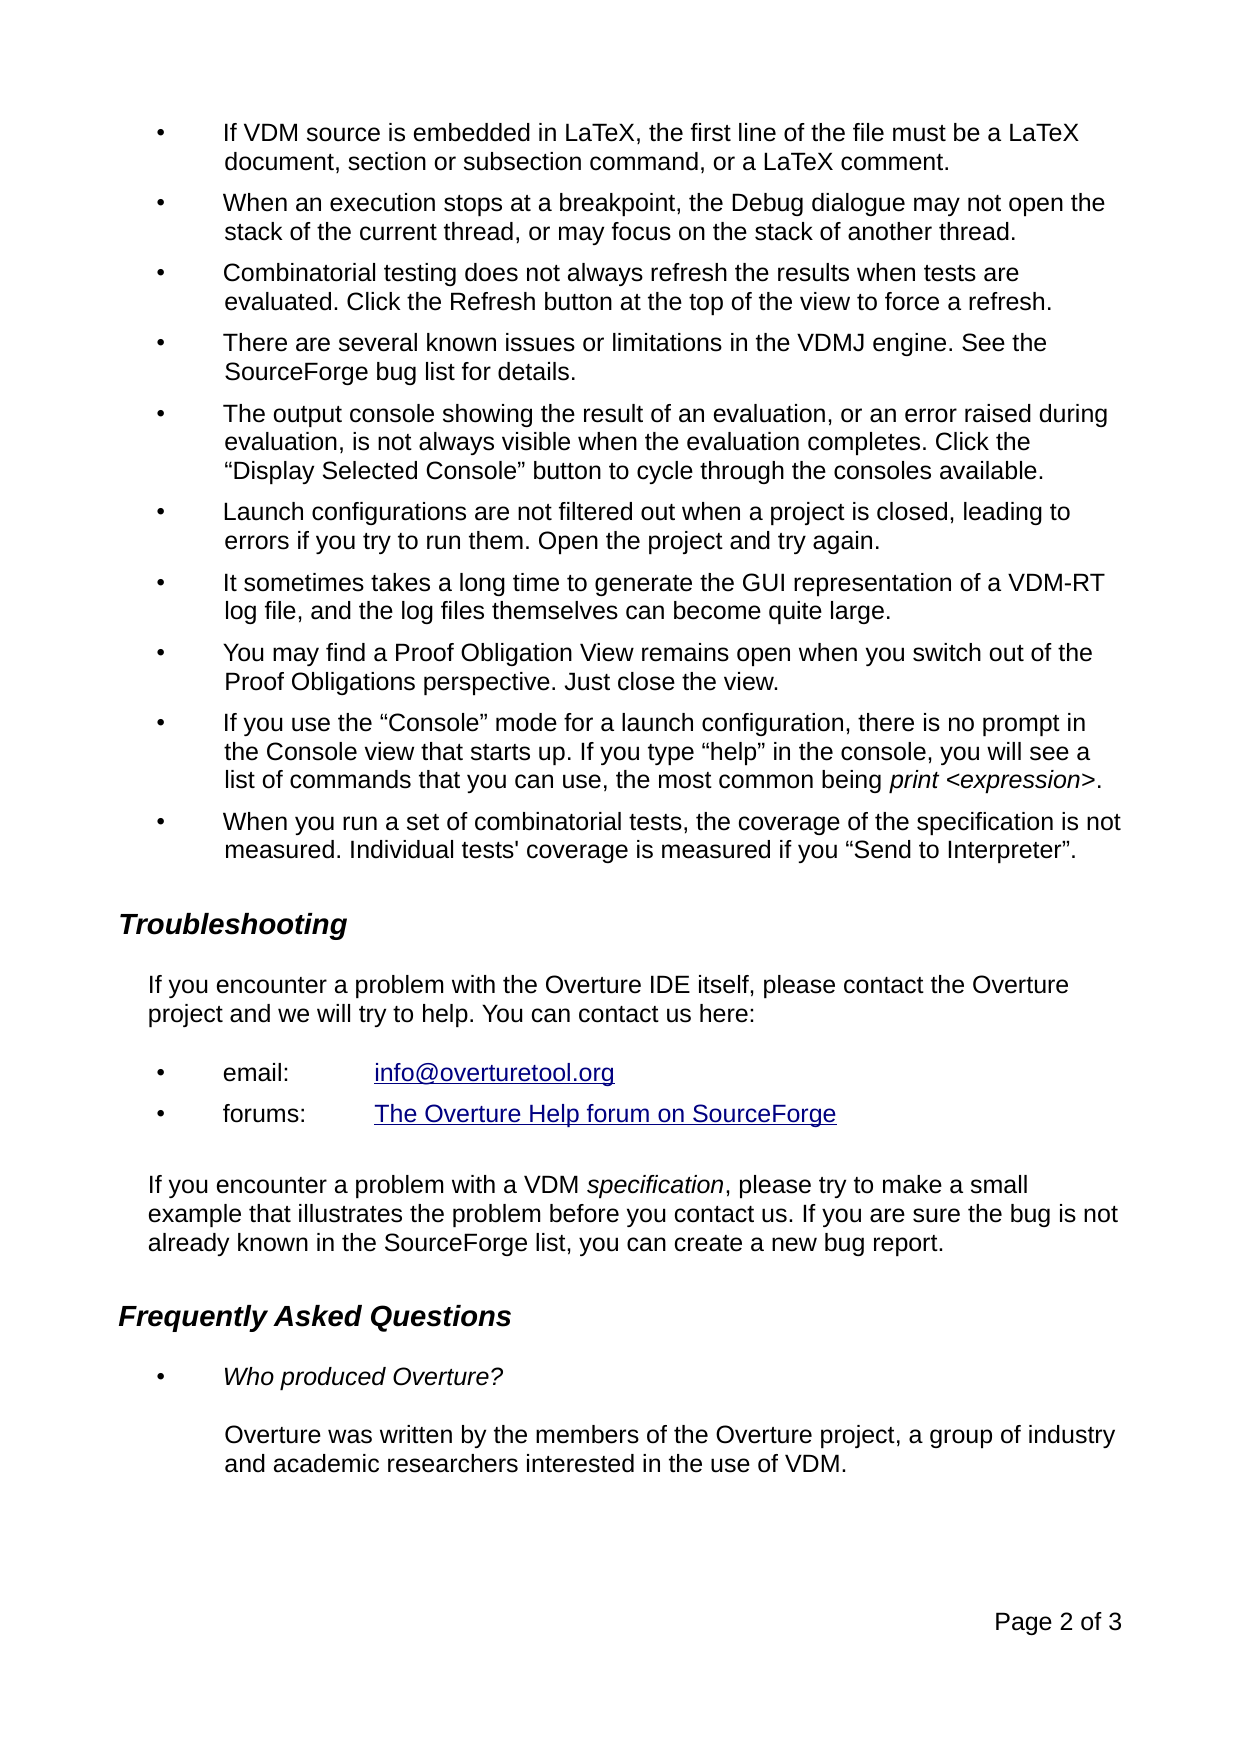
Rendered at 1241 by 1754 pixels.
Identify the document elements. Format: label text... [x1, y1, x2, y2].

list If you use the “Console” mode for a launch configuration, there is no prompt in the Console view that starts up. If you type “help” in the console, you will see a list of commands that you can use, the most common being print <expression>. [156, 708, 1122, 794]
list The output console showing the result of an evaluation, or an error raised during evaluation, is not always visible when the evaluation completes. Click the “Display Selected Console” button to cycle through the consoles available. [156, 398, 1122, 485]
text If you encounter a problem with a VDM specification, please try to make a small example that illustrates the problem before you contact us. If you are sure the bug is not already known in the SourceForge list, you can create a new bug report. [148, 1170, 1122, 1257]
list Combinatorial testing does not always refresh the results when tests are evaluated. Click the Refresh button at the top of the view to force a refresh. [156, 258, 1122, 316]
list Launch configurations are not filtered out when a project is closed, leading to errors if you try to run them. Open the project and try again. [156, 497, 1122, 555]
list You may find a Proof Obligation View remains open when you switch out of the Proof Obligations perspective. Just close the view. [156, 638, 1122, 695]
list email: info@overturetool.org [156, 1058, 1122, 1087]
list When an execution stops at a breakpoint, the Debug dialogue may not open the stack of the current thread, or may focus on the stack of another thread. [156, 188, 1122, 246]
list It sometimes takes a long time to generate the GUI representation of a VDM-RT log file, and the log files themselves can become quite large. [156, 567, 1122, 625]
list There are several known issues or limitations in the VDMJ engine. See the SourceForge bug list for details. [156, 328, 1122, 386]
text If you encounter a problem with the Overture IDE itself, please contact the Overture project and we will try to help. You can contact us here: [148, 970, 1122, 1028]
list forums: The Overture Help forum on SourceForge [156, 1099, 1122, 1128]
subtitle Troubleshooting [118, 907, 1122, 940]
subtitle Frequently Asked Questions [118, 1299, 1122, 1332]
list Who produced Overture? Overture was written by the members of the Overture project, a group of industry and academic researchers interested in the use of VDM. [156, 1362, 1122, 1477]
list When you run a set of combinatorial tests, the coverage of the specification is not measured. Individual tests' coverage is measured if you “Send to Interpreter”. [156, 807, 1122, 864]
list If VDM source is embedded in LaTeX, the first line of the file must be a LaTeX document, section or subsection command, or a LaTeX comment. [156, 118, 1122, 176]
